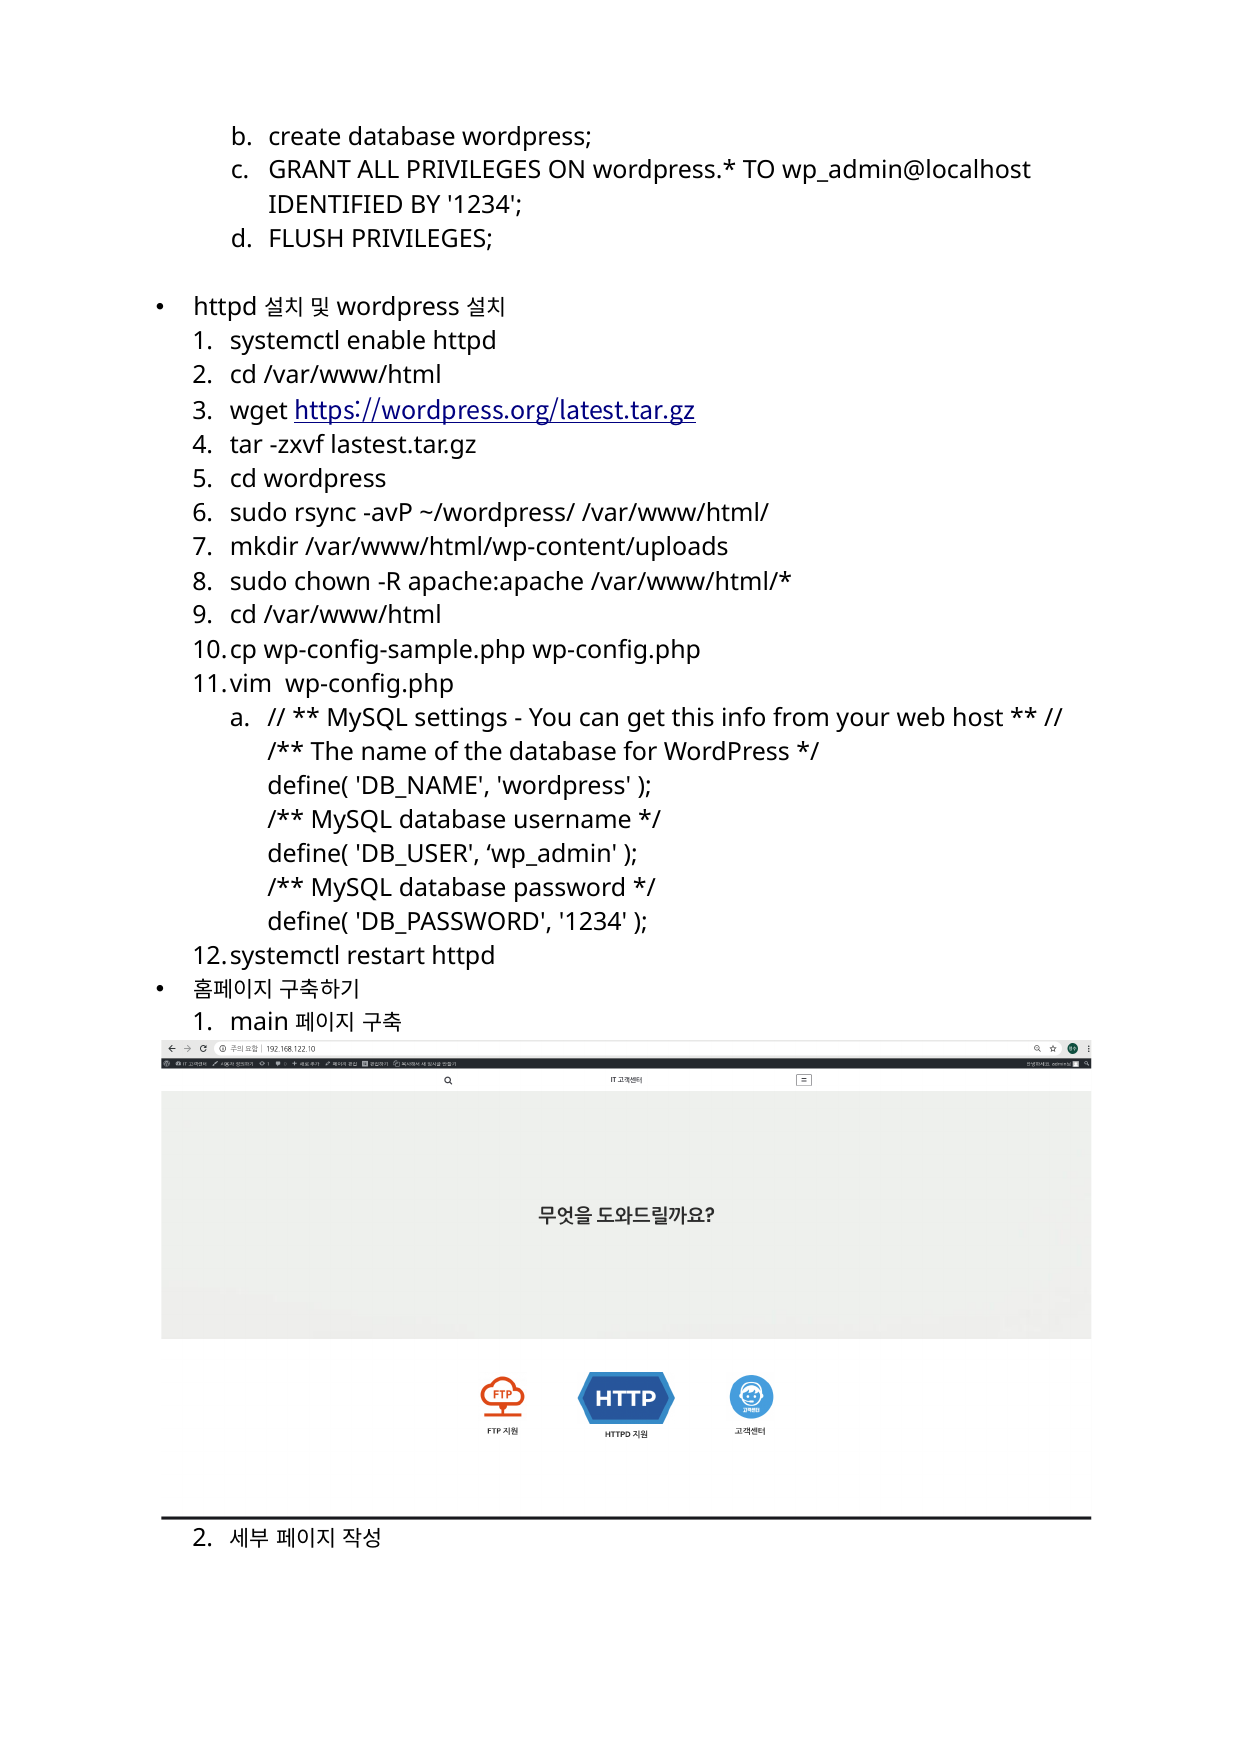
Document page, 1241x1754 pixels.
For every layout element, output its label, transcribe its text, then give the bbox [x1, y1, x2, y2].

list 세부 페이지 작성 [192, 1038, 1122, 1553]
list tar -zxvf lastest.tar.gz [192, 427, 1122, 461]
list create database wordpress; [231, 118, 1122, 152]
list systemctl restart httpd [192, 938, 1122, 972]
list /** The name of the database for WordPress */ [229, 733, 1122, 767]
list vim wp-config.php [192, 665, 1122, 699]
list 홈페이지 구축하기 [156, 972, 1122, 1003]
list FLUSH PRIVILEGES; [231, 220, 1122, 254]
list cd /var/www/html [192, 357, 1122, 391]
list define( 'DB_PASSWORD', '1234' ); [229, 904, 1122, 938]
list sudo chown -R apache:apache /var/www/html/* [192, 563, 1122, 597]
list // ** MySQL settings - You can get this info from your web host ** // [229, 699, 1122, 733]
list mkdir /var/www/html/wp-content/uploads [192, 529, 1122, 563]
list /** MySQL database username */ [229, 802, 1122, 836]
list cd /var/www/html [192, 597, 1122, 631]
picture [161, 1040, 1092, 1520]
list main 페이지 구축 [192, 1003, 1122, 1038]
list systemctl enable httpd [192, 322, 1122, 357]
list sudo rsync -avP ~/wordpress/ /var/www/html/ [192, 495, 1122, 529]
list cp wp-config-sample.php wp-config.php [192, 631, 1122, 665]
list /** MySQL database password */ [229, 870, 1122, 904]
list GRANT ALL PRIVILEGES ON wordpress.* TO wp_admin@localhost IDENTIFIED BY '1234'; [231, 152, 1122, 220]
list wget https://wordpress.org/latest.tar.gz [192, 391, 1122, 427]
list httpd 설치 및 wordpress 설치 [156, 288, 1122, 322]
list cd wordpress [192, 461, 1122, 495]
list define( 'DB_USER', ‘wp_admin' ); [229, 836, 1122, 870]
list define( 'DB_NAME', 'wordpress' ); [229, 767, 1122, 802]
